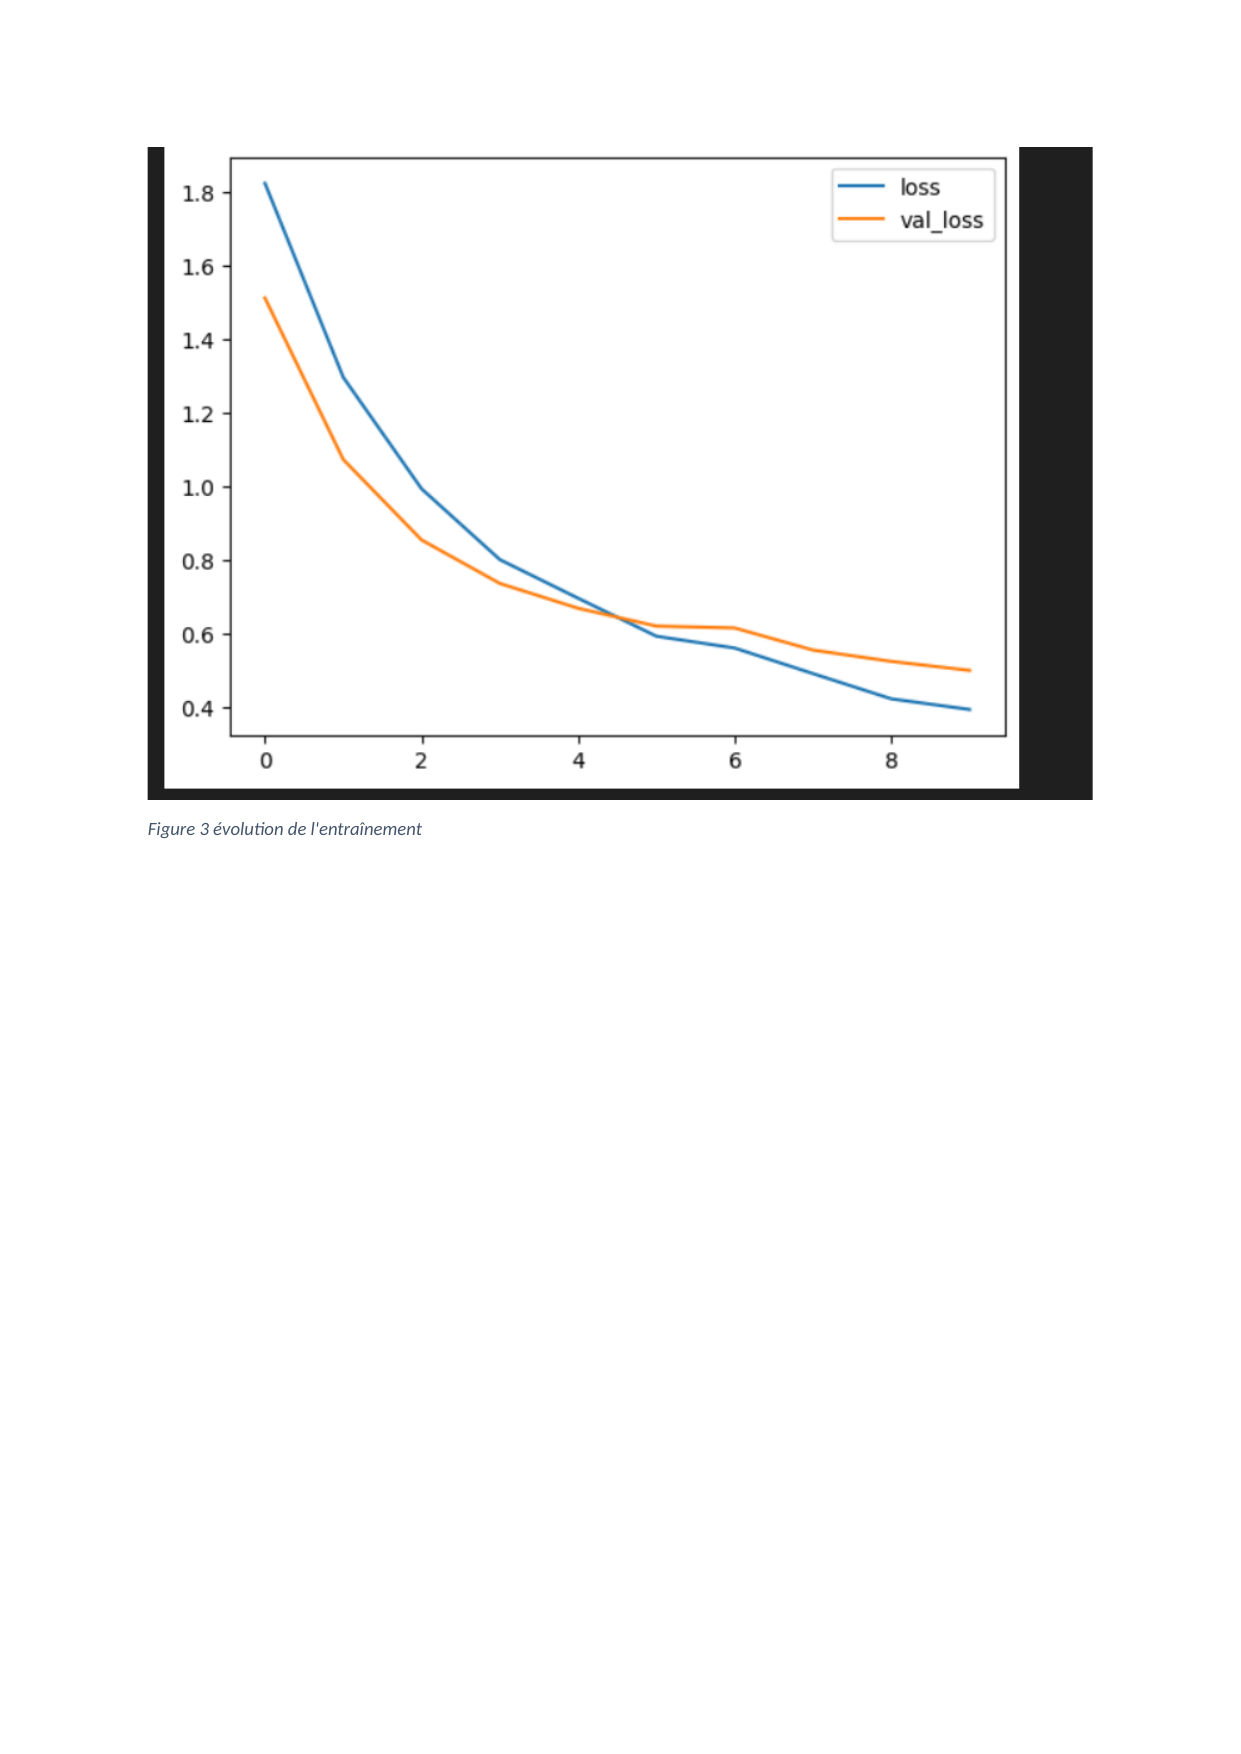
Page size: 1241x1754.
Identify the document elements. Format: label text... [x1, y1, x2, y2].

text Figure 3 évolution de l'entraînement [148, 817, 1093, 840]
